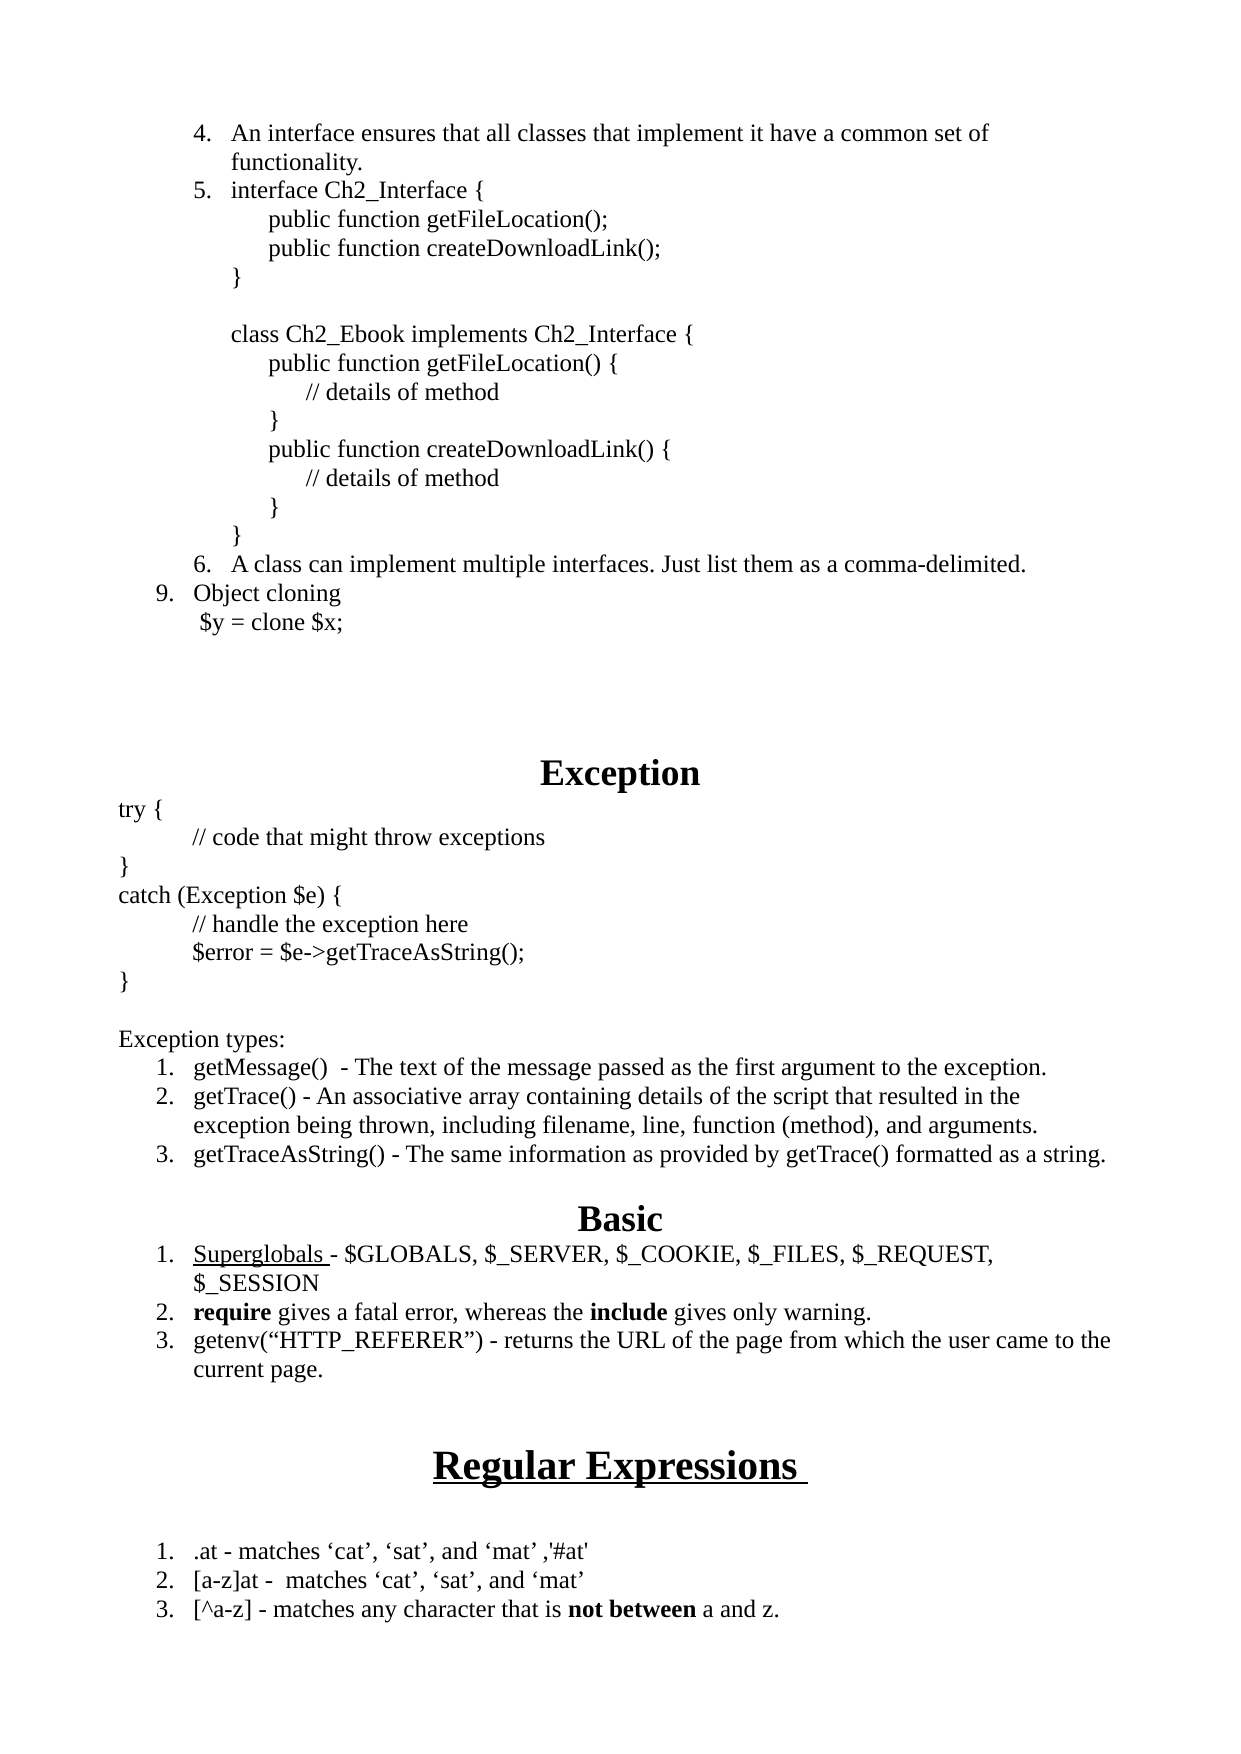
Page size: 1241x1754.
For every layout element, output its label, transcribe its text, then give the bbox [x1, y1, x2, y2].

text Regular Expressions [118, 1441, 1122, 1488]
text } [118, 851, 1122, 880]
list } [231, 492, 1122, 521]
list [^a-z] - matches any character that is not between a and z. [156, 1594, 1122, 1623]
list getTraceAsString() - The same information as provided by getTrace() formatted as a string. [156, 1139, 1122, 1167]
list public function createDownloadLink(); [231, 233, 1122, 262]
text Exception [118, 664, 1122, 794]
list A class can implement multiple interfaces. Just list them as a comma-delimited. [193, 549, 1122, 578]
list // details of method [268, 463, 1122, 492]
list require gives a fatal error, whereas the include gives only warning. [156, 1297, 1122, 1326]
list } class Ch2_Ebook implements Ch2_Interface { [193, 262, 1122, 348]
text Exception types: [118, 1024, 1122, 1052]
text } [118, 966, 1122, 995]
list public function createDownloadLink() { [231, 434, 1122, 463]
text Basic [118, 1196, 1122, 1239]
list Object cloning $y = clone $x; [156, 578, 1122, 664]
list getTrace() - An associative array containing details of the script that resulted in the exception being thrown, including filename, line, function (method), and arguments. [156, 1081, 1122, 1139]
text try { [118, 794, 1122, 822]
text $error = $e->getTraceAsString(); [118, 937, 1122, 966]
list An interface ensures that all classes that implement it have a common set of functionality. [193, 118, 1122, 176]
text // handle the exception here [118, 909, 1122, 937]
list interface Ch2_Interface { [193, 176, 1122, 204]
list [a-z]at - matches ‘cat’, ‘sat’, and ‘mat’ [156, 1565, 1122, 1594]
list getMessage() - The text of the message passed as the first argument to the exception. [156, 1052, 1122, 1081]
list public function getFileLocation(); [231, 204, 1122, 233]
list .at - matches ‘cat’, ‘sat’, and ‘mat’ ,'#at' [156, 1536, 1122, 1565]
list } [193, 521, 1122, 549]
list public function getFileLocation() { [231, 348, 1122, 377]
text // code that might throw exceptions [118, 822, 1122, 851]
list getenv(“HTTP_REFERER”) - returns the URL of the page from which the user came to the current page. [156, 1326, 1122, 1383]
list // details of method [268, 377, 1122, 406]
text catch (Exception $e) { [118, 880, 1122, 909]
list Superglobals - $GLOBALS, $_SERVER, $_COOKIE, $_FILES, $_REQUEST, $_SESSION [156, 1239, 1122, 1297]
list } [231, 406, 1122, 434]
